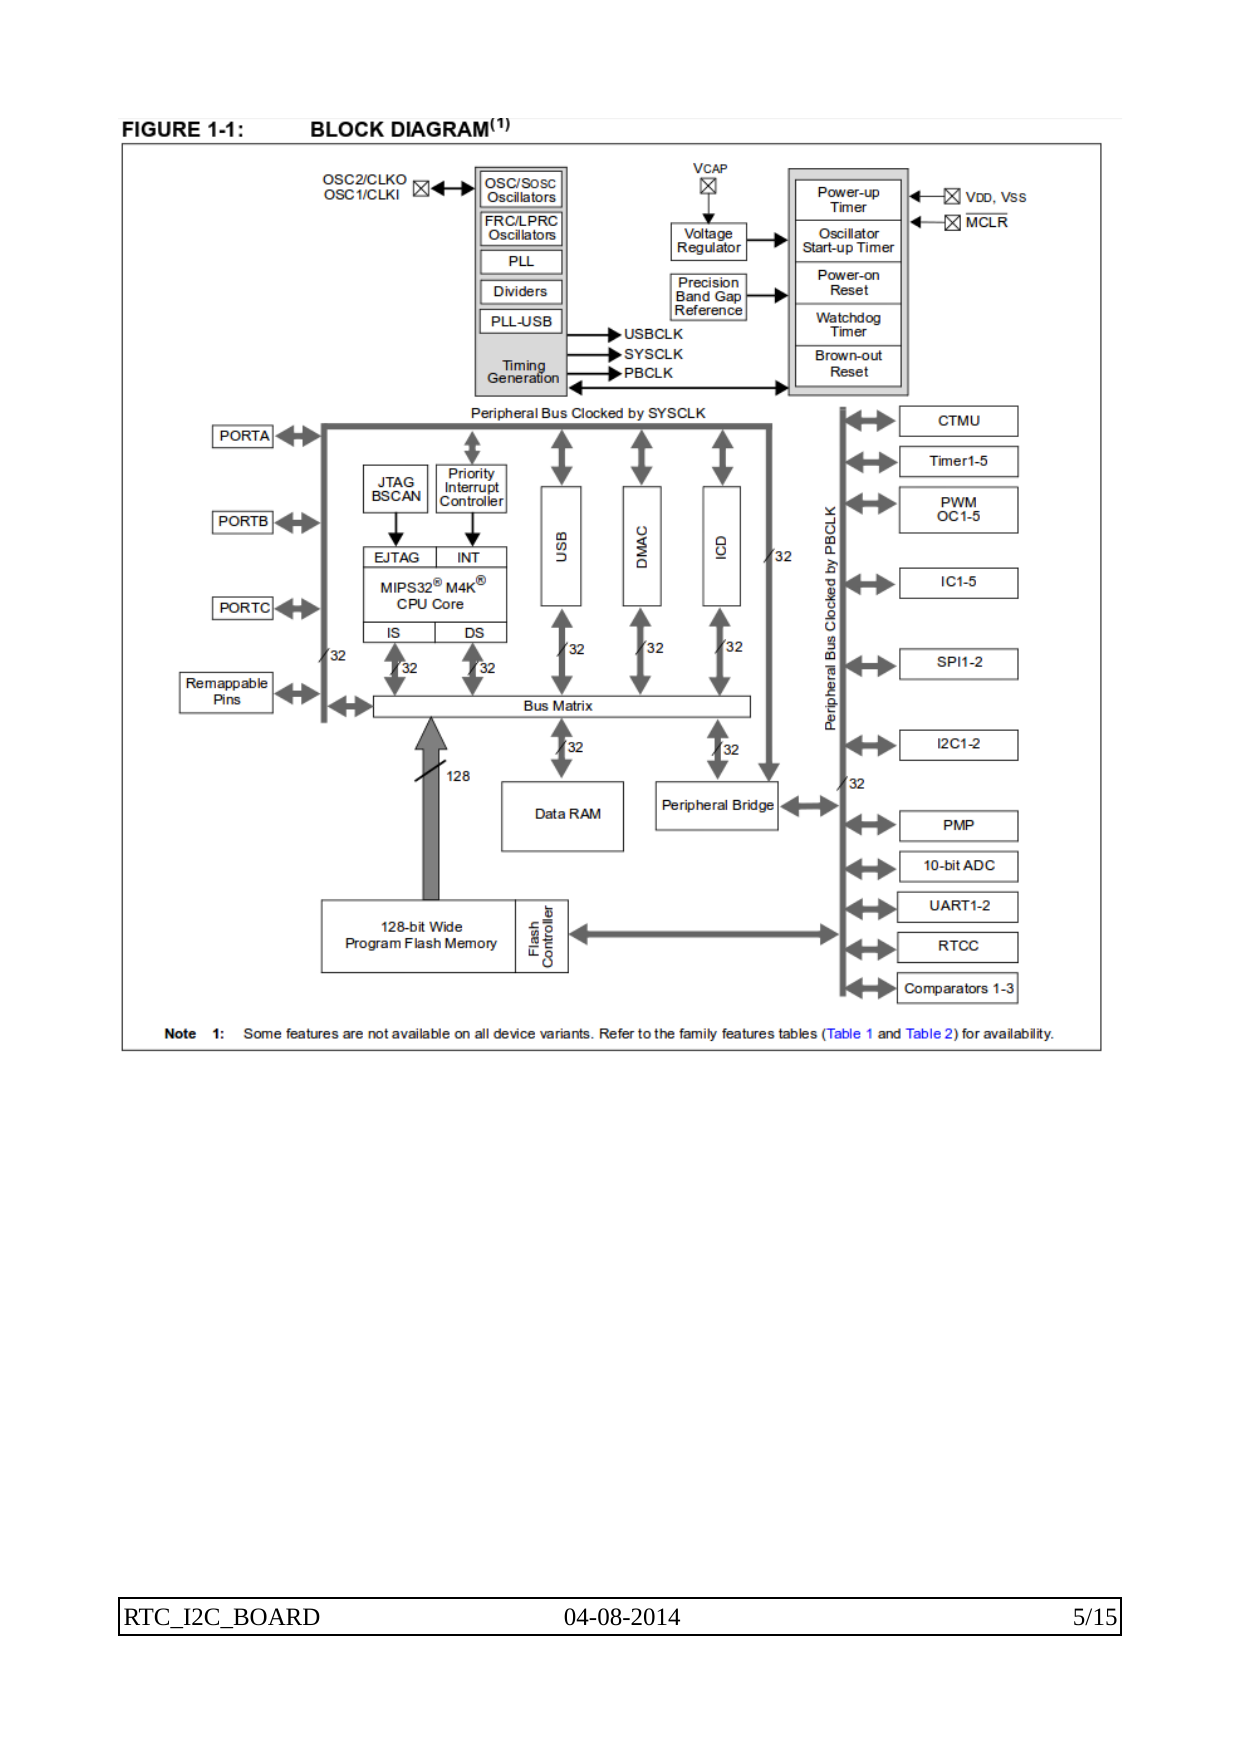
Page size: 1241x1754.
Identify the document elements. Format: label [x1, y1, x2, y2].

picture [118, 118, 1123, 1060]
